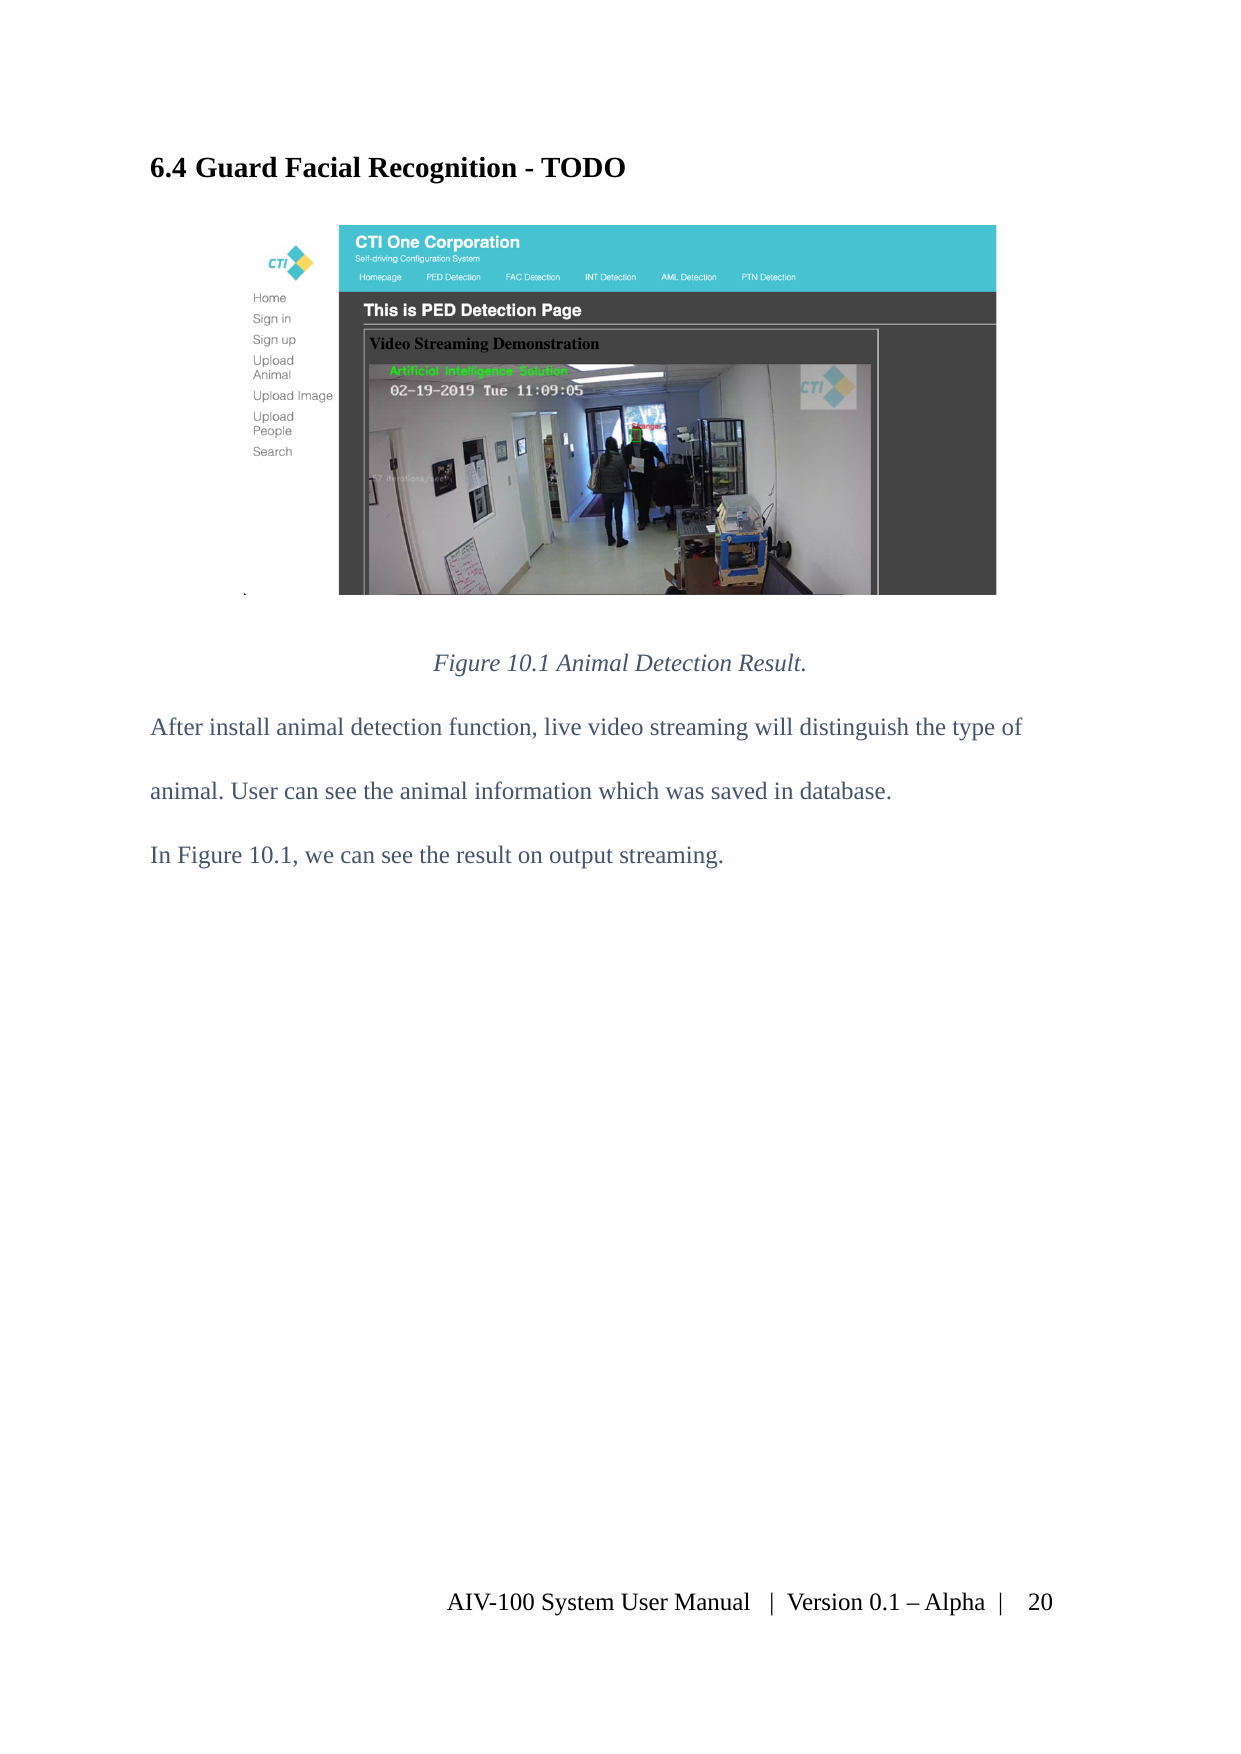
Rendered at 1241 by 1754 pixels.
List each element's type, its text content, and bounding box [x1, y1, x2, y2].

text animal. User can see the animal information which was saved in database. [150, 776, 1090, 805]
subtitle Guard Facial Recognition - TODO [150, 150, 1090, 183]
text After install animal detection function, live video streaming will distinguish the type of [150, 712, 1090, 741]
text Figure 10.1 Animal Detection Result. [150, 648, 1090, 677]
text In Figure 10.1, we can see the result on output streaming. [150, 840, 1090, 869]
picture [244, 225, 997, 595]
